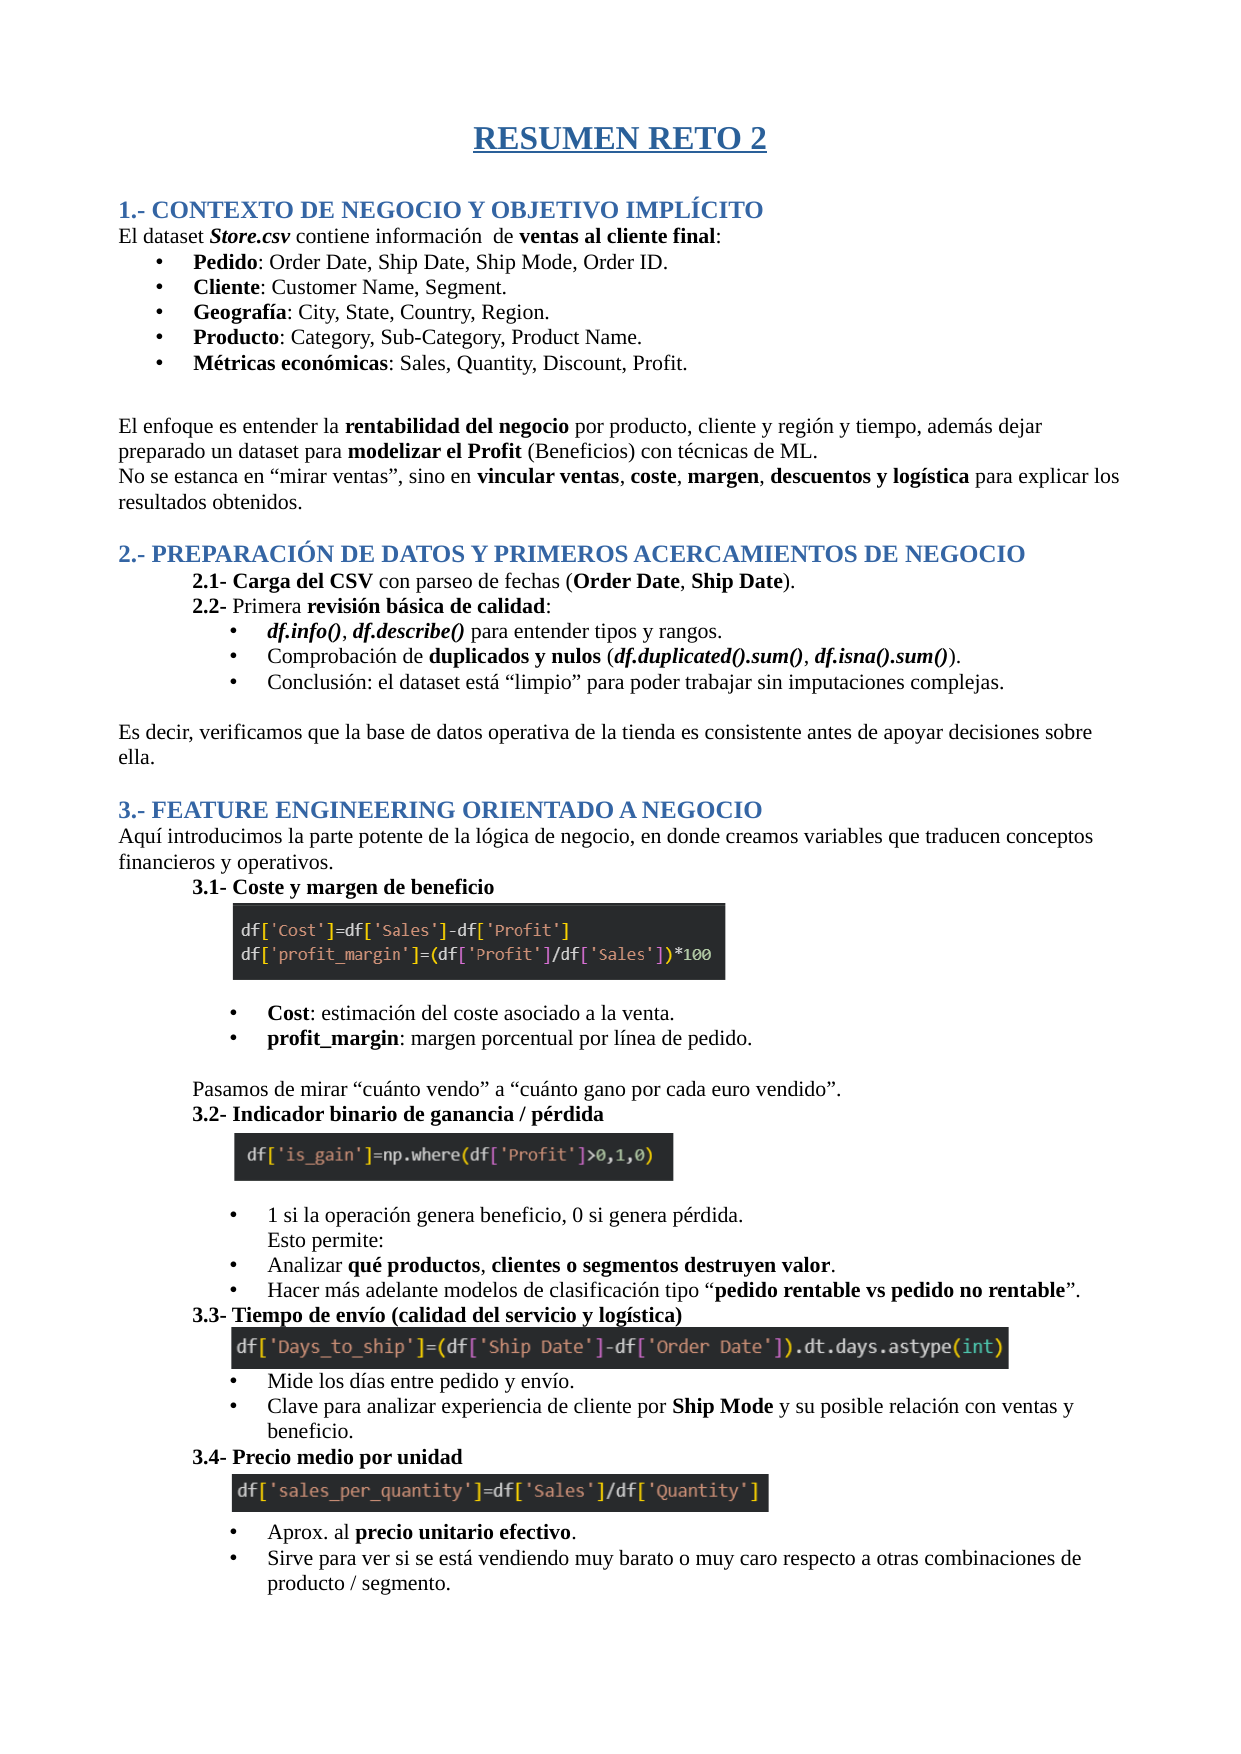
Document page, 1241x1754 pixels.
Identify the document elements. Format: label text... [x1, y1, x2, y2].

text Pasamos de mirar “cuánto vendo” a “cuánto gano por cada euro vendido”. [118, 1076, 1122, 1101]
list Cost: estimación del coste asociado a la venta. [229, 1000, 1122, 1025]
text 2.- PREPARACIÓN DE DATOS Y PRIMEROS ACERCAMIENTOS DE NEGOCIO [118, 539, 1122, 568]
list profit_margin: margen porcentual por línea de pedido. [229, 1025, 1122, 1050]
text 3.3- Tiempo de envío (calidad del servicio y logística) [118, 1302, 1122, 1328]
text Aquí introducimos la parte potente de la lógica de negocio, en donde creamos variables que traducen conceptos financieros y operativos. [118, 823, 1122, 874]
list Aprox. al precio unitario efectivo. [229, 1519, 1122, 1544]
list Clave para analizar experiencia de cliente por Ship Mode y su posible relación con ventas y beneficio. [229, 1393, 1122, 1444]
text 2.1- Carga del CSV con parseo de fechas (Order Date, Ship Date). [118, 568, 1122, 593]
text Es decir, verificamos que la base de datos operativa de la tienda es consistente antes de apoyar decisiones sobre ella. [118, 719, 1122, 769]
list 1 si la operación genera beneficio, 0 si genera pérdida. [229, 1202, 1122, 1227]
text El enfoque es entender la rentabilidad del negocio por producto, cliente y región y tiempo, además dejar preparado un dataset para modelizar el Profit (Beneficios) con técnicas de ML. [118, 413, 1122, 463]
text 2.2- Primera revisión básica de calidad: [118, 593, 1122, 618]
list df.info(), df.describe() para entender tipos y rangos. [229, 618, 1122, 643]
text 3.- FEATURE ENGINEERING ORIENTADO A NEGOCIO [118, 795, 1122, 823]
text 3.2- Indicador binario de ganancia / pérdida [118, 1101, 1122, 1126]
list Analizar qué productos, clientes o segmentos destruyen valor. [229, 1252, 1122, 1277]
list Cliente: Customer Name, Segment. [156, 274, 1122, 299]
text 3.1- Coste y margen de beneficio [118, 874, 1122, 899]
picture [231, 1474, 769, 1512]
picture [231, 1327, 1009, 1369]
list Producto: Category, Sub-Category, Product Name. [156, 324, 1122, 349]
list Pedido: Order Date, Ship Date, Ship Mode, Order ID. [156, 249, 1122, 274]
list Sirve para ver si se está vendiendo muy barato o muy caro respecto a otras combinaciones de producto / segmento. [229, 1544, 1122, 1595]
list Esto permite: [229, 1227, 1122, 1252]
list Mide los días entre pedido y envío. [229, 1328, 1122, 1393]
text El dataset Store.csv contiene información de ventas al cliente final: [118, 223, 1122, 249]
list Comprobación de duplicados y nulos (df.duplicated().sum(), df.isna().sum()). [229, 643, 1122, 669]
text 3.4- Precio medio por unidad [118, 1444, 1122, 1469]
text RESUMEN RETO 2 [118, 118, 1122, 156]
picture [234, 1133, 674, 1181]
picture [232, 903, 726, 980]
text 1.- CONTEXTO DE NEGOCIO Y OBJETIVO IMPLÍCITO [118, 195, 1122, 223]
list Geografía: City, State, Country, Region. [156, 299, 1122, 324]
list Métricas económicas: Sales, Quantity, Discount, Profit. [156, 349, 1122, 375]
list Hacer más adelante modelos de clasificación tipo “pedido rentable vs pedido no rentable”. [229, 1277, 1122, 1302]
text No se estanca en “mirar ventas”, sino en vincular ventas, coste, margen, descuentos y logística para explicar los resultados obtenidos. [118, 463, 1122, 514]
list Conclusión: el dataset está “limpio” para poder trabajar sin imputaciones complejas. [229, 669, 1122, 694]
